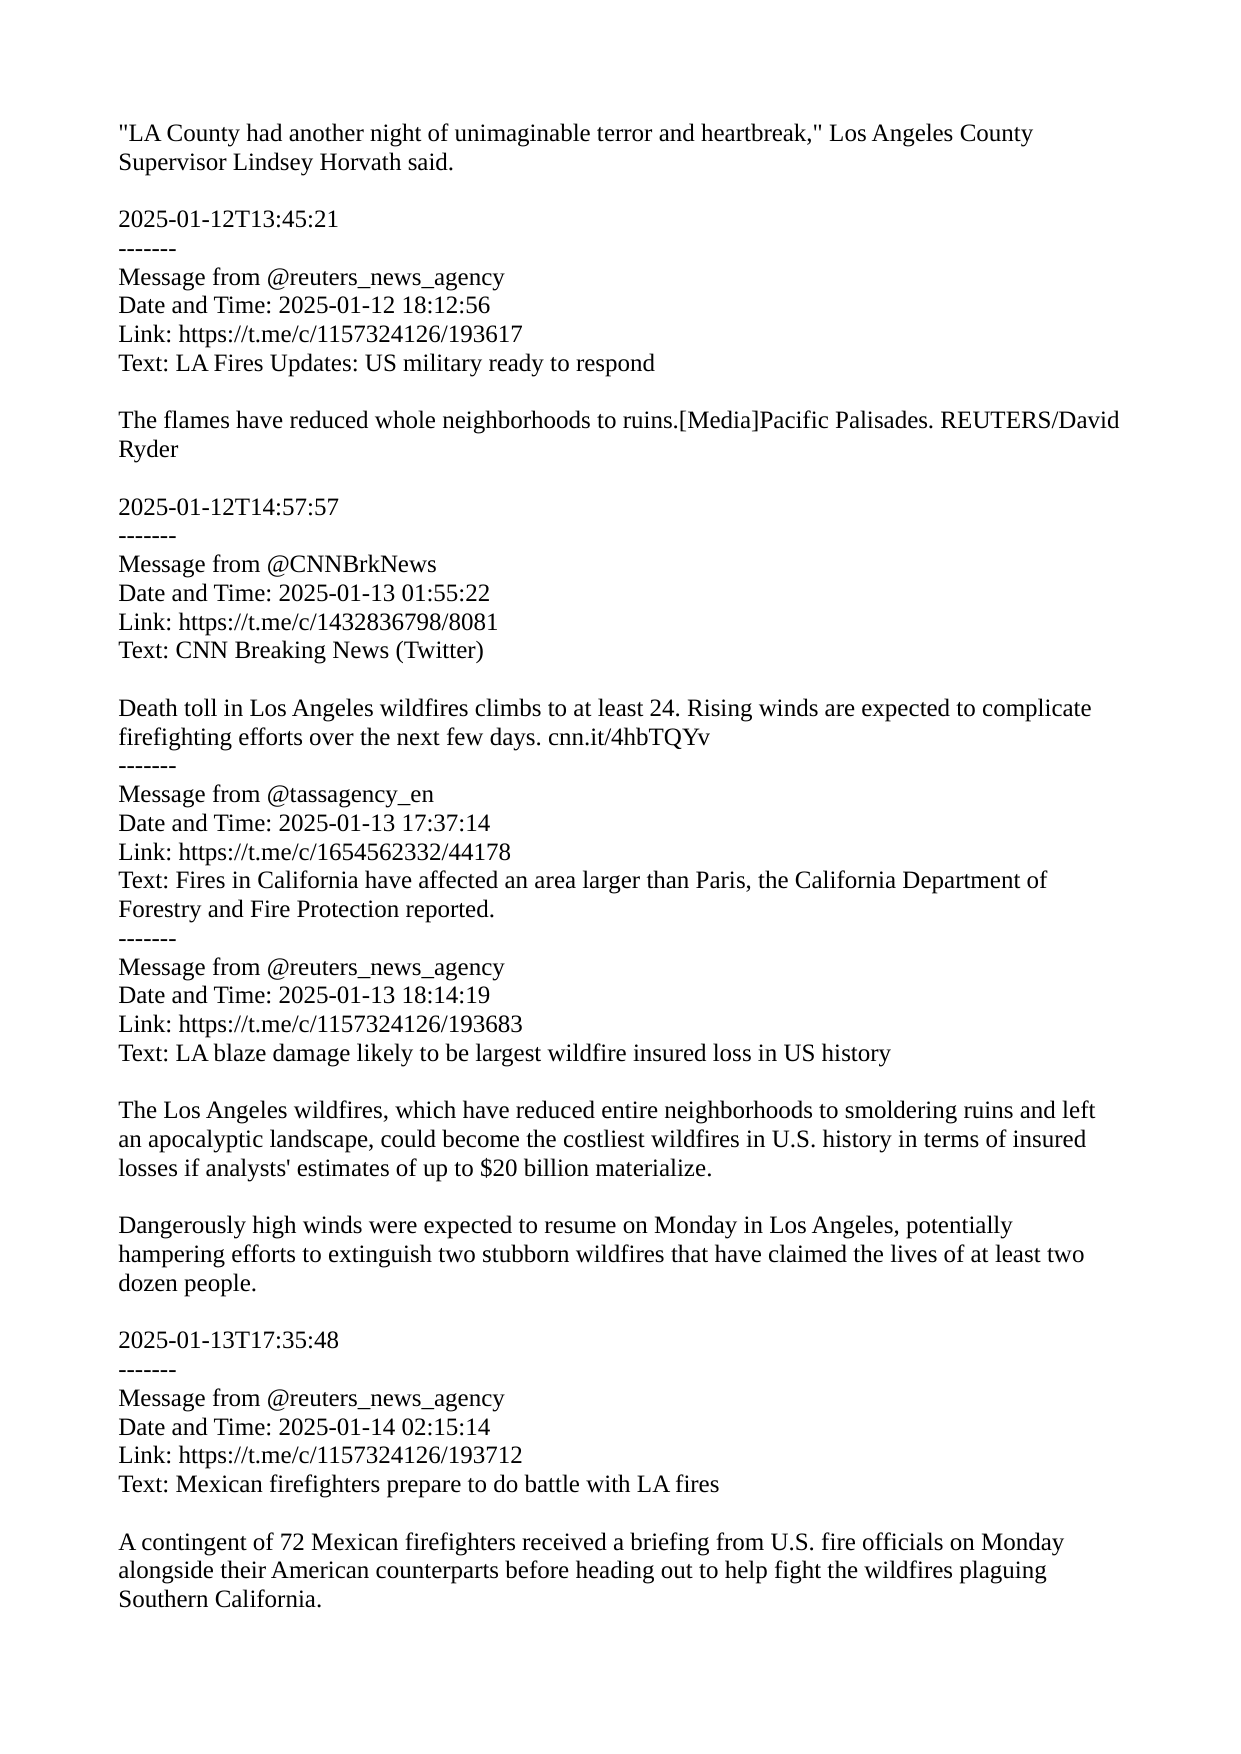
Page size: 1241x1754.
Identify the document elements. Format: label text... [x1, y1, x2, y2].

text Text: Fires in California have affected an area larger than Paris, the California Department of Forestry and Fire Protection reported. [118, 866, 1122, 923]
text Link: https://t.me/c/1157324126/193712 [118, 1441, 1122, 1469]
text Date and Time: 2025-01-13 17:37:14 [118, 808, 1122, 837]
text Message from @reuters_news_agency [118, 1383, 1122, 1412]
text Link: https://t.me/c/1432836798/8081 [118, 607, 1122, 636]
text "LA County had another night of unimaginable terror and heartbreak," Los Angeles County Supervisor Lindsey Horvath said. [118, 118, 1122, 176]
text Message from @CNNBrkNews [118, 549, 1122, 578]
text Text: Mexican firefighters prepare to do battle with LA fires [118, 1469, 1122, 1498]
text Text: LA blaze damage likely to be largest wildfire insured loss in US history [118, 1038, 1122, 1067]
text ------- [118, 521, 1122, 549]
text ------- [118, 233, 1122, 262]
text 2025-01-13T17:35:48 [118, 1326, 1122, 1354]
text Dangerously high winds were expected to resume on Monday in Los Angeles, potentially hampering efforts to extinguish two stubborn wildfires that have claimed the lives of at least two dozen people. [118, 1211, 1122, 1297]
text Date and Time: 2025-01-13 01:55:22 [118, 578, 1122, 607]
text Message from @reuters_news_agency [118, 262, 1122, 291]
text Text: ‌CNN Breaking News (Twitter) [118, 636, 1122, 664]
text Date and Time: 2025-01-12 18:12:56 [118, 291, 1122, 319]
text 2025-01-12T13:45:21 [118, 204, 1122, 233]
text Date and Time: 2025-01-14 02:15:14 [118, 1412, 1122, 1441]
text A contingent of 72 Mexican firefighters received a briefing from U.S. fire officials on Monday alongside their American counterparts before heading out to help fight the wildfires plaguing Southern California. [118, 1527, 1122, 1613]
text Death toll in Los Angeles wildfires climbs to at least 24. Rising winds are expected to complicate firefighting efforts over the next few days. cnn.it/4hbTQYv [118, 693, 1122, 751]
text The Los Angeles wildfires, which have reduced entire neighborhoods to smoldering ruins and left an apocalyptic landscape, could become the costliest wildfires in U.S. history in terms of insured losses if analysts' estimates of up to $20 billion materialize. [118, 1096, 1122, 1182]
text ------- [118, 923, 1122, 952]
text ------- [118, 1354, 1122, 1383]
text Message from @reuters_news_agency [118, 952, 1122, 981]
text The flames have reduced whole neighborhoods to ruins.[Media]Pacific Palisades. REUTERS/David Ryder [118, 406, 1122, 463]
text Link: https://t.me/c/1654562332/44178 [118, 837, 1122, 866]
text 2025-01-12T14:57:57 [118, 492, 1122, 521]
text Message from @tassagency_en [118, 779, 1122, 808]
text ------- [118, 751, 1122, 779]
text Link: https://t.me/c/1157324126/193683 [118, 1009, 1122, 1038]
text Date and Time: 2025-01-13 18:14:19 [118, 981, 1122, 1009]
text Text: LA Fires Updates: US military ready to respond [118, 348, 1122, 377]
text Link: https://t.me/c/1157324126/193617 [118, 319, 1122, 348]
